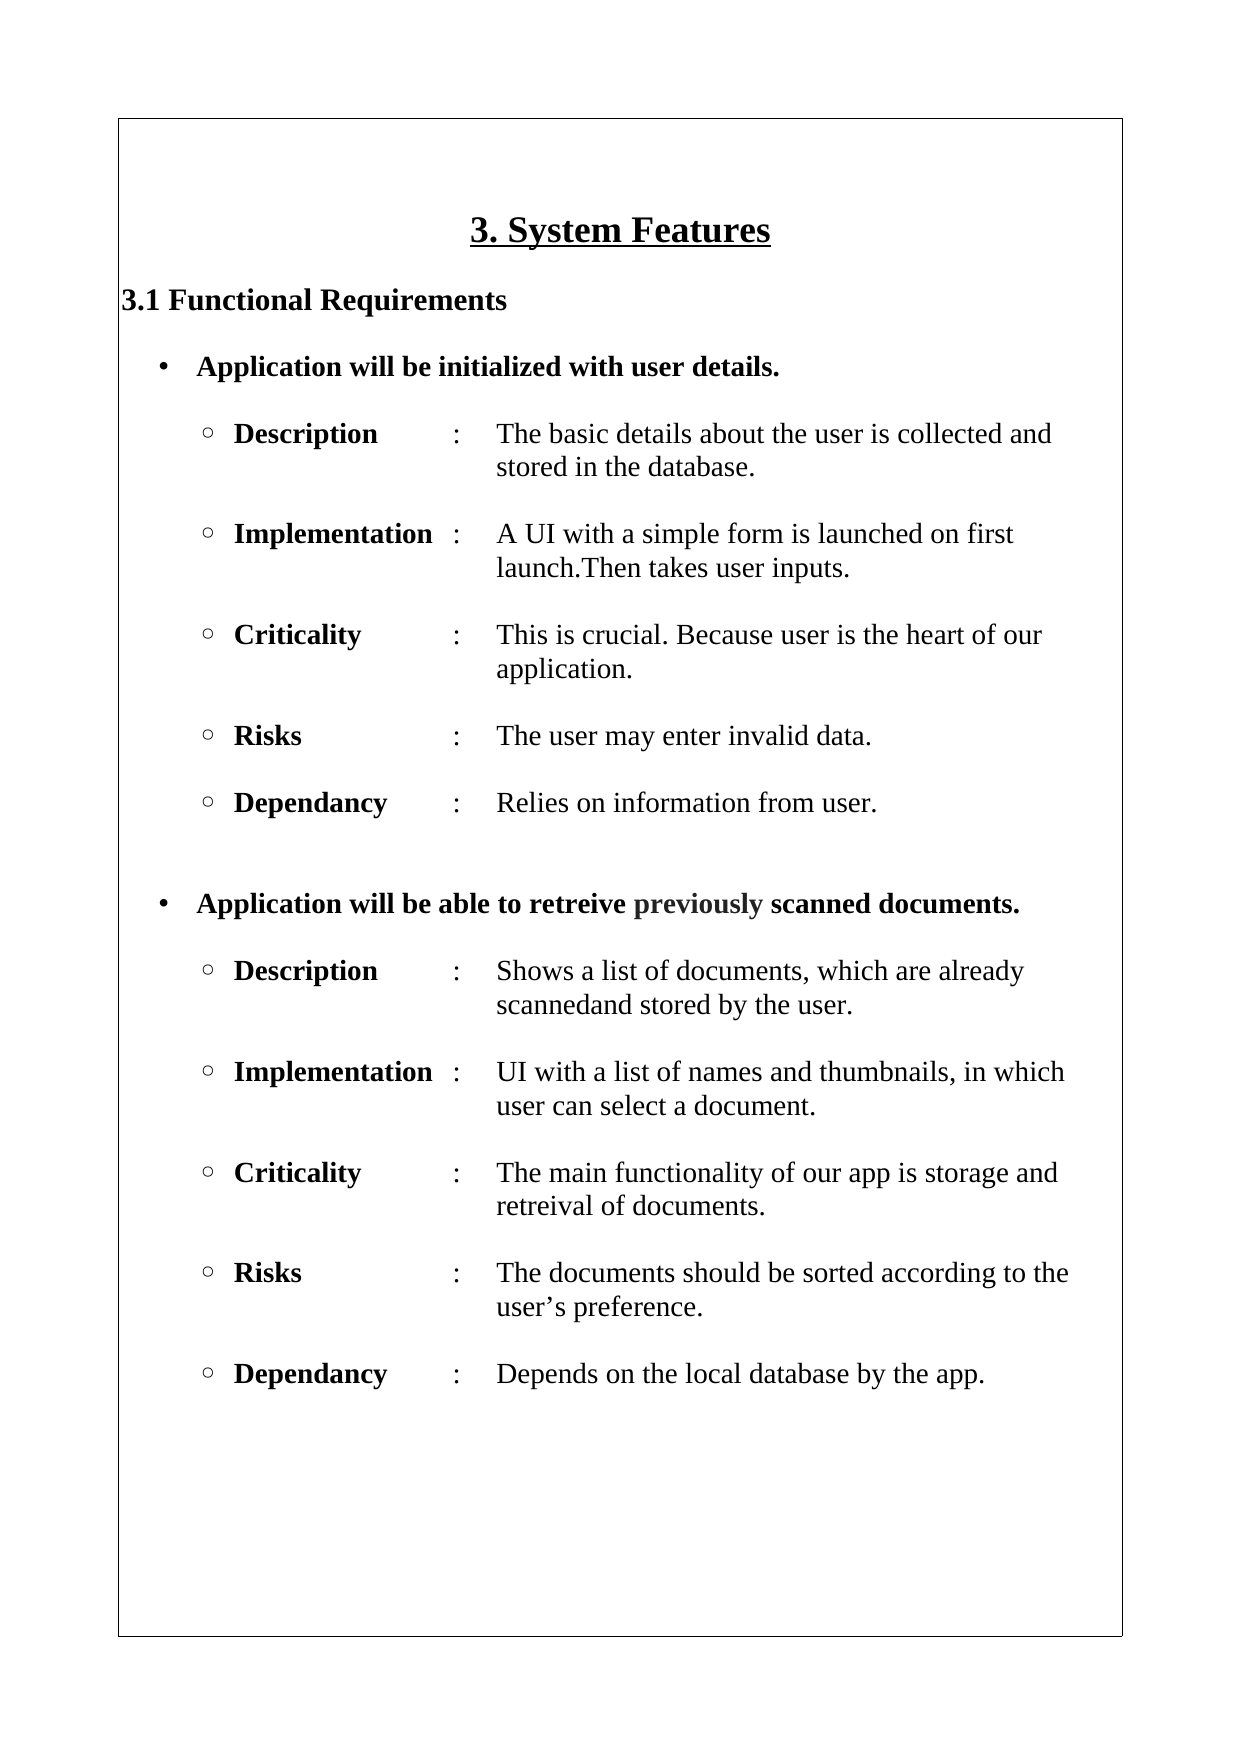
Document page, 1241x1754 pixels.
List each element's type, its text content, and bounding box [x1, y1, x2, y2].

list Implementation : A UI with a simple form is launched on first launch.Then takes user inputs. [196, 517, 1119, 584]
list Application will be able to retreive previously scanned documents. [159, 886, 1119, 920]
text 3. System Features [121, 207, 1119, 251]
list Criticality : The main functionality of our app is storage and retreival of documents. [196, 1155, 1119, 1222]
list Dependancy : Relies on information from user. [196, 785, 1119, 819]
list Risks : The documents should be sorted according to the user’s preference. [196, 1255, 1119, 1323]
list Risks : The user may enter invalid data. [196, 718, 1119, 752]
text 3.1 Functional Requirements [121, 282, 1119, 318]
list Implementation : UI with a list of names and thumbnails, in which user can select a document. [196, 1054, 1119, 1121]
list Description : Shows a list of documents, which are already scannedand stored by the user. [196, 953, 1119, 1020]
list Description : The basic details about the user is collected and stored in the database. [196, 416, 1119, 483]
list Application will be initialized with user details. [159, 349, 1119, 382]
list Criticality : This is crucial. Because user is the heart of our application. [196, 617, 1119, 684]
list Dependancy : Depends on the local database by the app. [196, 1356, 1119, 1390]
